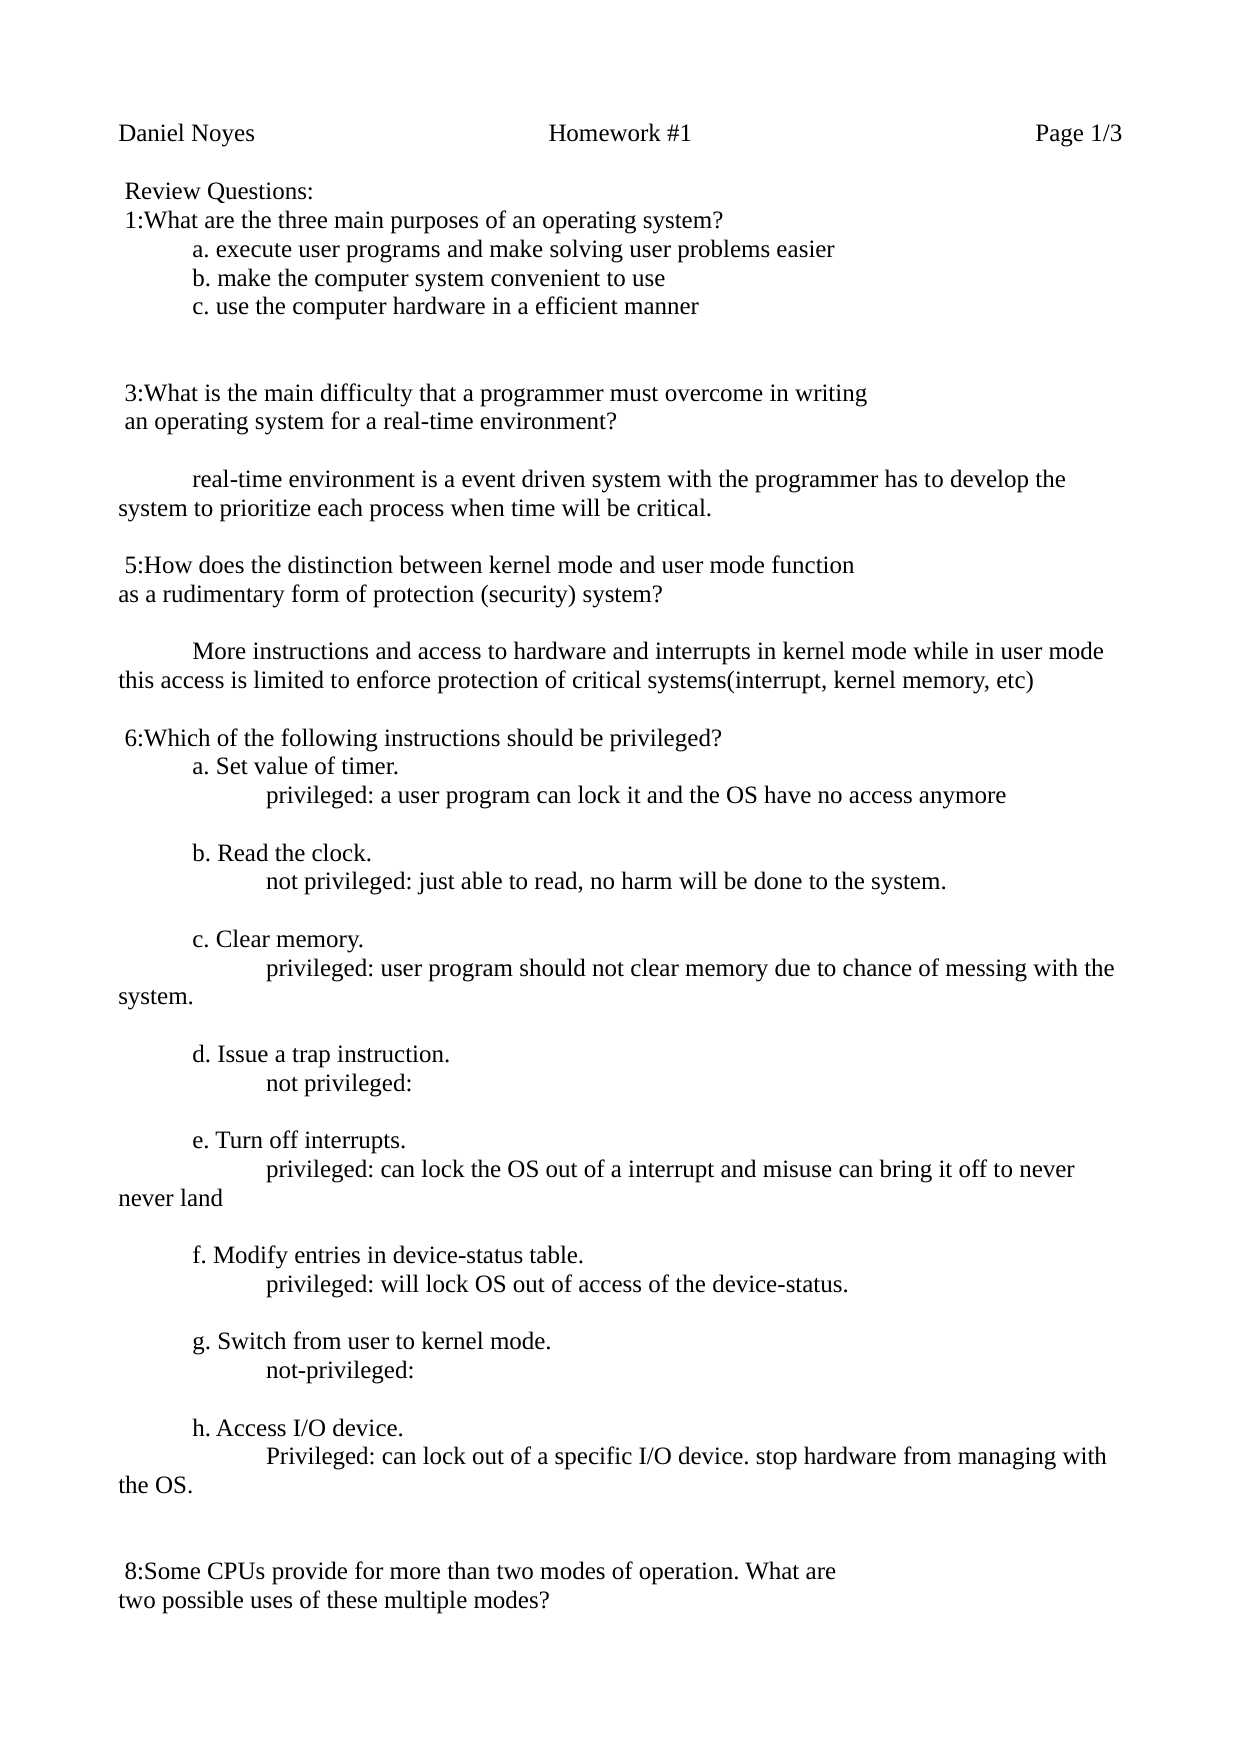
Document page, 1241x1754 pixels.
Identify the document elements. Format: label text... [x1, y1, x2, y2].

text 8:Some CPUs provide for more than two modes of operation. What are [118, 1556, 1122, 1585]
text two possible uses of these multiple modes? [118, 1585, 1122, 1614]
text an operating system for a real-time environment? [118, 406, 1122, 435]
text Review Questions: [118, 176, 1122, 205]
text privileged: can lock the OS out of a interrupt and misuse can bring it off to never never land [118, 1154, 1122, 1211]
text More instructions and access to hardware and interrupts in kernel mode while in user mode this access is limited to enforce protection of critical systems(interrupt, kernel memory, etc) [118, 636, 1122, 694]
text not privileged: just able to read, no harm will be done to the system. [118, 866, 1122, 895]
text privileged: user program should not clear memory due to chance of messing with the system. [118, 953, 1122, 1010]
text Privileged: can lock out of a specific I/O device. stop hardware from managing with the OS. [118, 1441, 1122, 1499]
text g. Switch from user to kernel mode. [118, 1326, 1122, 1355]
text e. Turn off interrupts. [118, 1125, 1122, 1154]
text not-privileged: [118, 1355, 1122, 1384]
text f. Modify entries in device-status table. [118, 1240, 1122, 1269]
text 3:What is the main difficulty that a programmer must overcome in writing [118, 378, 1122, 406]
text c. use the computer hardware in a efficient manner [118, 291, 1122, 320]
text b. make the computer system convenient to use [118, 263, 1122, 291]
text as a rudimentary form of protection (security) system? [118, 579, 1122, 608]
text privileged: a user program can lock it and the OS have no access anymore [118, 780, 1122, 809]
text privileged: will lock OS out of access of the device-status. [118, 1269, 1122, 1298]
text d. Issue a trap instruction. [118, 1039, 1122, 1068]
text 5:How does the distinction between kernel mode and user mode function [118, 550, 1122, 579]
text 1:What are the three main purposes of an operating system? [118, 205, 1122, 234]
text h. Access I/O device. [118, 1413, 1122, 1441]
text b. Read the clock. [118, 838, 1122, 866]
text 6:Which of the following instructions should be privileged? [118, 723, 1122, 751]
text a. Set value of timer. [118, 751, 1122, 780]
text not privileged: [118, 1068, 1122, 1096]
text c. Clear memory. [118, 924, 1122, 953]
text a. execute user programs and make solving user problems easier [118, 234, 1122, 263]
text real-time environment is a event driven system with the programmer has to develop the system to prioritize each process when time will be critical. [118, 464, 1122, 521]
